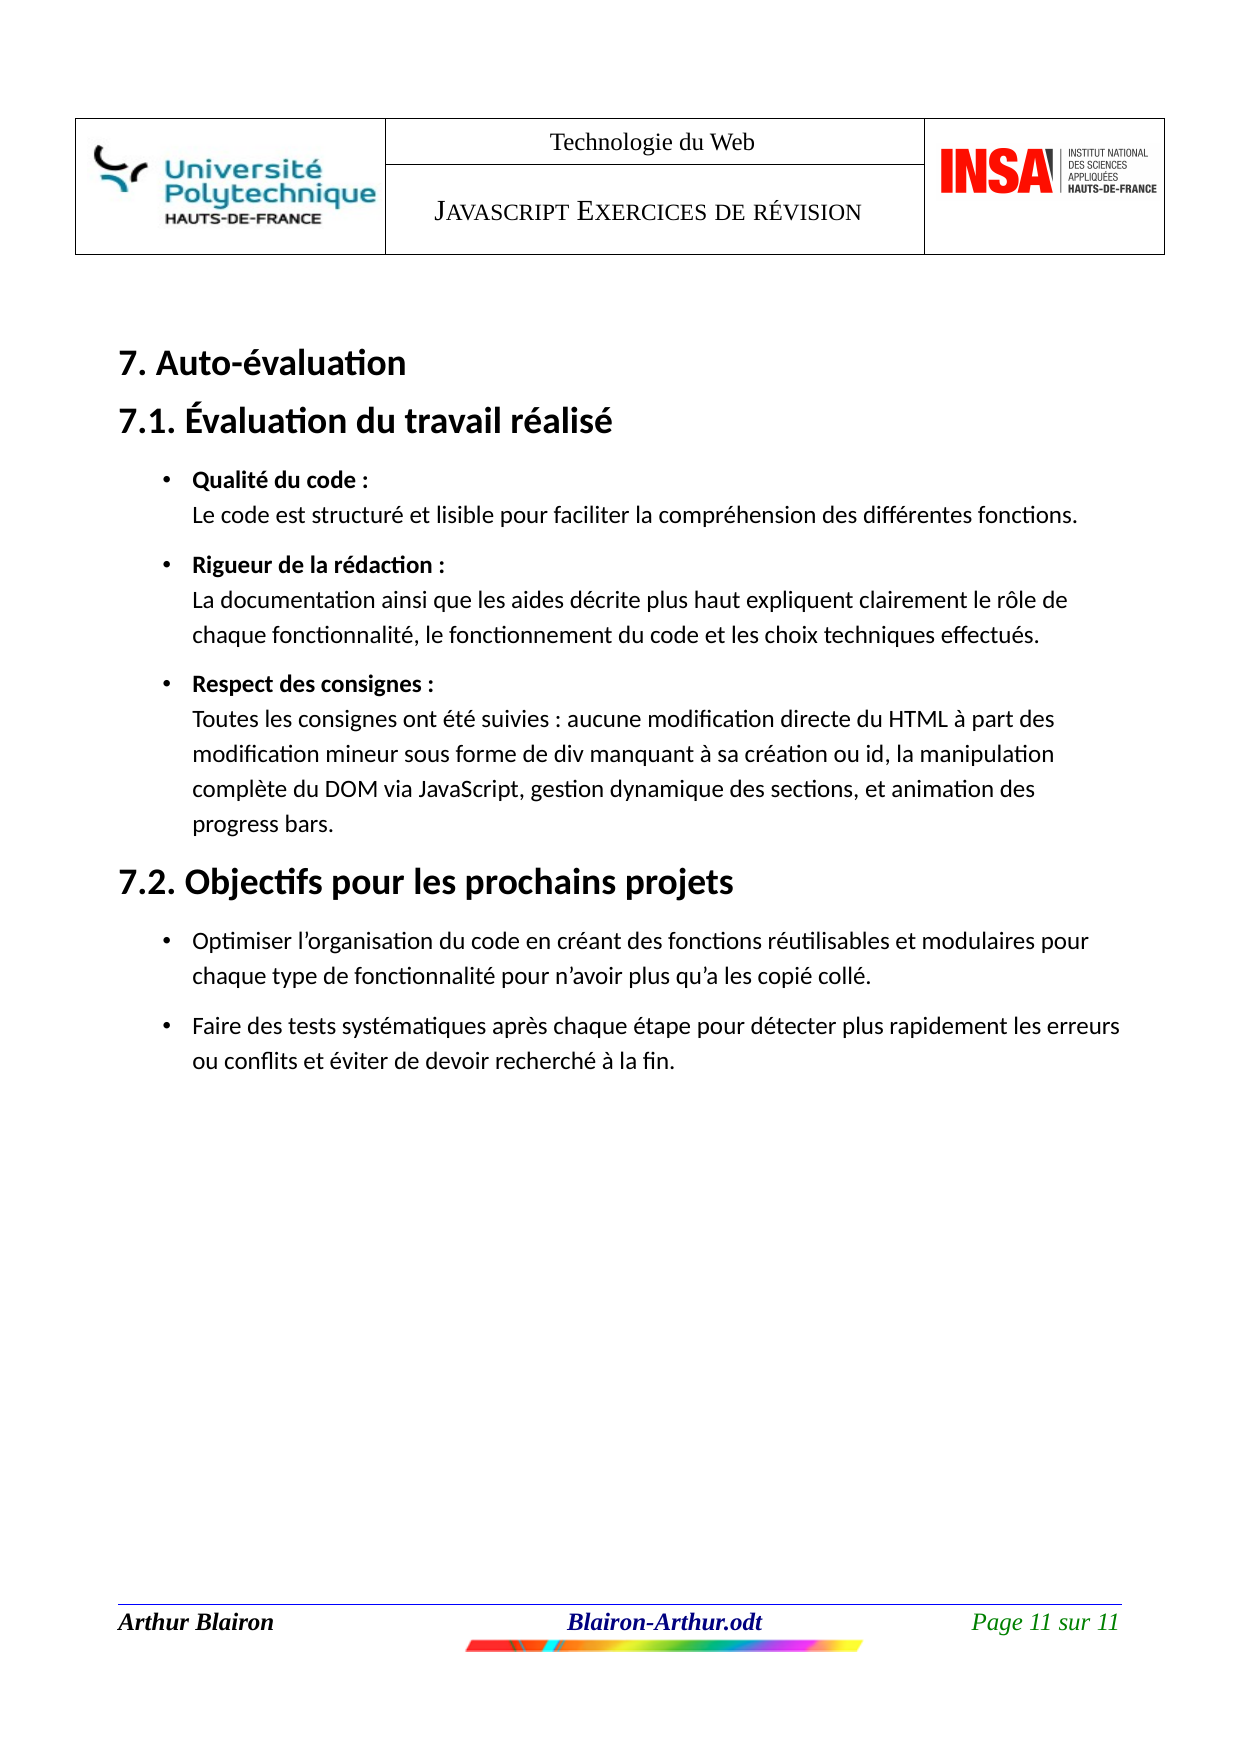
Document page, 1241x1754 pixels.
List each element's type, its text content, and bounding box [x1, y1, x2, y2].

list Faire des tests systématiques après chaque étape pour détecter plus rapidement les erreurs ou conflits et éviter de devoir recherché à la fin. [162, 1010, 1122, 1075]
list Rigueur de la rédaction : La documentation ainsi que les aides décrite plus haut expliquent clairement le rôle de chaque fonctionnalité, le fonctionnement du code et les choix techniques effectués. [162, 549, 1122, 649]
list Respect des consignes : Toutes les consignes ont été suivies : aucune modification directe du HTML à part des modification mineur sous forme de div manquant à sa création ou id, la manipulation complète du DOM via JavaScript, gestion dynamique des sections, et animation des progress bars. [162, 668, 1122, 839]
list Qualité du code : Le code est structuré et lisible pour faciliter la compréhension des différentes fonctions. [162, 464, 1122, 530]
subtitle 7. Auto-évaluation [118, 339, 1122, 384]
picture [463, 1639, 864, 1652]
subtitle 7.2. Objectifs pour les prochains projets [118, 858, 1122, 904]
list Optimiser l’organisation du code en créant des fonctions réutilisables et modulaires pour chaque type de fonctionnalité pour n’avoir plus qu’a les copié collé. [162, 925, 1122, 991]
picture [936, 143, 1161, 201]
picture [87, 126, 383, 247]
subtitle 7.1. Évaluation du travail réalisé [118, 397, 1122, 443]
